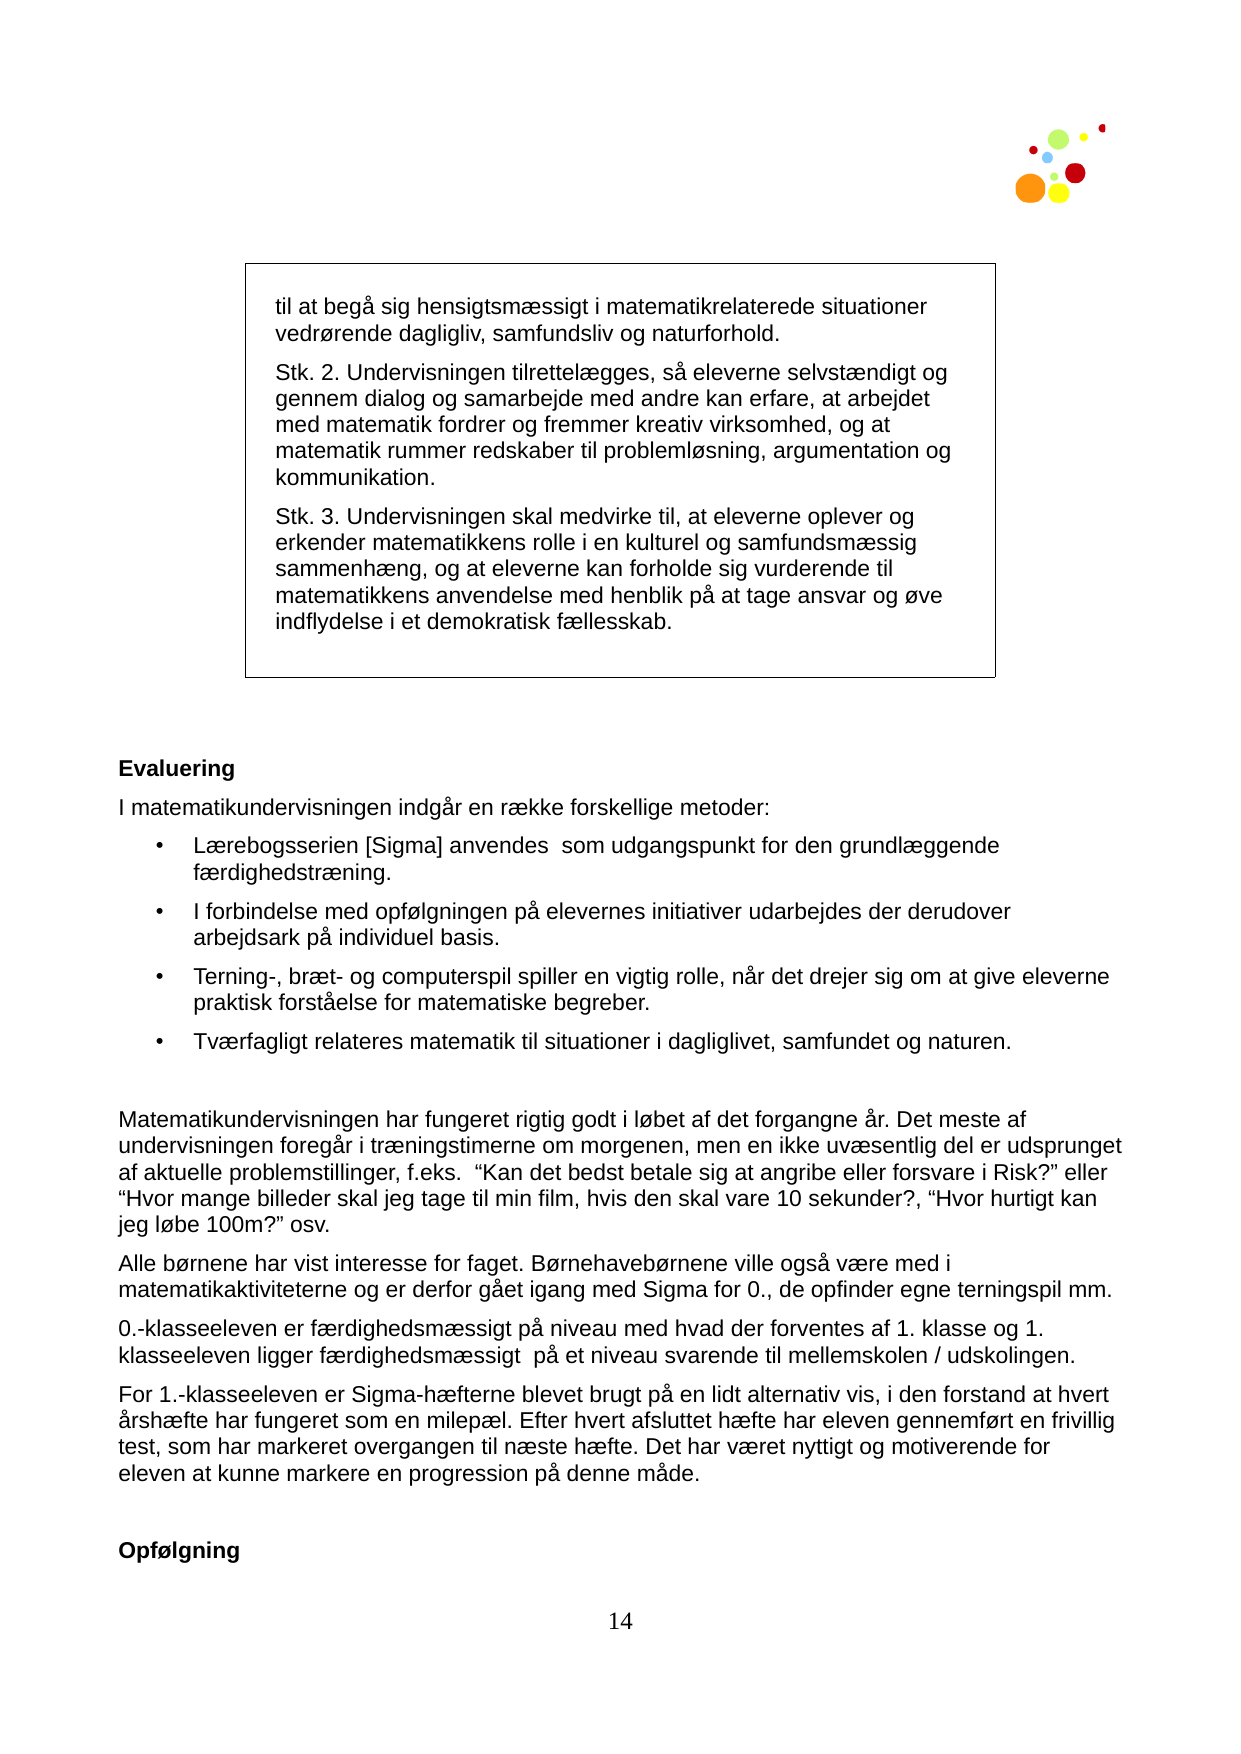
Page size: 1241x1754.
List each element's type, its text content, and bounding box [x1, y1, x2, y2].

list Lærebogsserien [Sigma] anvendes som udgangspunkt for den grundlæggende færdighedstræning. [156, 832, 1122, 885]
list Terning-, bræt- og computerspil spiller en vigtig rolle, når det drejer sig om at give eleverne praktisk forståelse for matematiske begreber. [156, 963, 1122, 1016]
text I matematikundervisningen indgår en række forskellige metoder: [118, 794, 1122, 820]
text Matematikundervisningen har fungeret rigtig godt i løbet af det forgangne år. Det meste af undervisningen foregår i træningstimerne om morgenen, men en ikke uvæsentlig del er udsprunget af aktuelle problemstillinger, f.eks. “Kan det bedst betale sig at angribe eller forsvare i Risk?” eller “Hvor mange billeder skal jeg tage til min film, hvis den skal vare 10 sekunder?, “Hvor hurtigt kan jeg løbe 100m?” osv. [118, 1106, 1122, 1238]
table_header til at begå sig hensigtsmæssigt i matematikrelaterede situationer vedrørende dagligliv, samfundsliv og naturforhold. Stk. 2. Undervisningen tilrettelægges, så eleverne selvstændigt og gennem dialog og samarbejde med andre kan erfare, at arbejdet med matematik fordrer og fremmer kreativ virksomhed, og at matematik rummer redskaber til problemløsning, argumentation og kommunikation. Stk. 3. Undervisningen skal medvirke til, at eleverne oplever og erkender matematikkens rolle i en kulturel og samfundsmæssig sammenhæng, og at eleverne kan forholde sig vurderende til matematikkens anvendelse med henblik på at tage ansvar og øve indflydelse i et demokratisk fællesskab. [246, 264, 995, 677]
picture [1015, 124, 1106, 203]
text Alle børnene har vist interesse for faget. Børnehavebørnene ville også være med i matematikaktiviteterne og er derfor gået igang med Sigma for 0., de opfinder egne terningspil mm. [118, 1250, 1122, 1303]
text Opfølgning [118, 1537, 1122, 1564]
text Evaluering [118, 755, 1122, 781]
text For 1.-klasseeleven er Sigma-hæfterne blevet brugt på en lidt alternativ vis, i den forstand at hvert årshæfte har fungeret som en milepæl. Efter hvert afsluttet hæfte har eleven gennemført en frivillig test, som har markeret overgangen til næste hæfte. Det har været nyttigt og motiverende for eleven at kunne markere en progression på denne måde. [118, 1381, 1122, 1486]
list I forbindelse med opfølgningen på elevernes initiativer udarbejdes der derudover arbejdsark på individuel basis. [156, 898, 1122, 950]
list Tværfagligt relateres matematik til situationer i dagliglivet, samfundet og naturen. [156, 1028, 1122, 1054]
text 0.-klasseeleven er færdighedsmæssigt på niveau med hvad der forventes af 1. klasse og 1. klasseeleven ligger færdighedsmæssigt på et niveau svarende til mellemskolen / udskolingen. [118, 1315, 1122, 1368]
